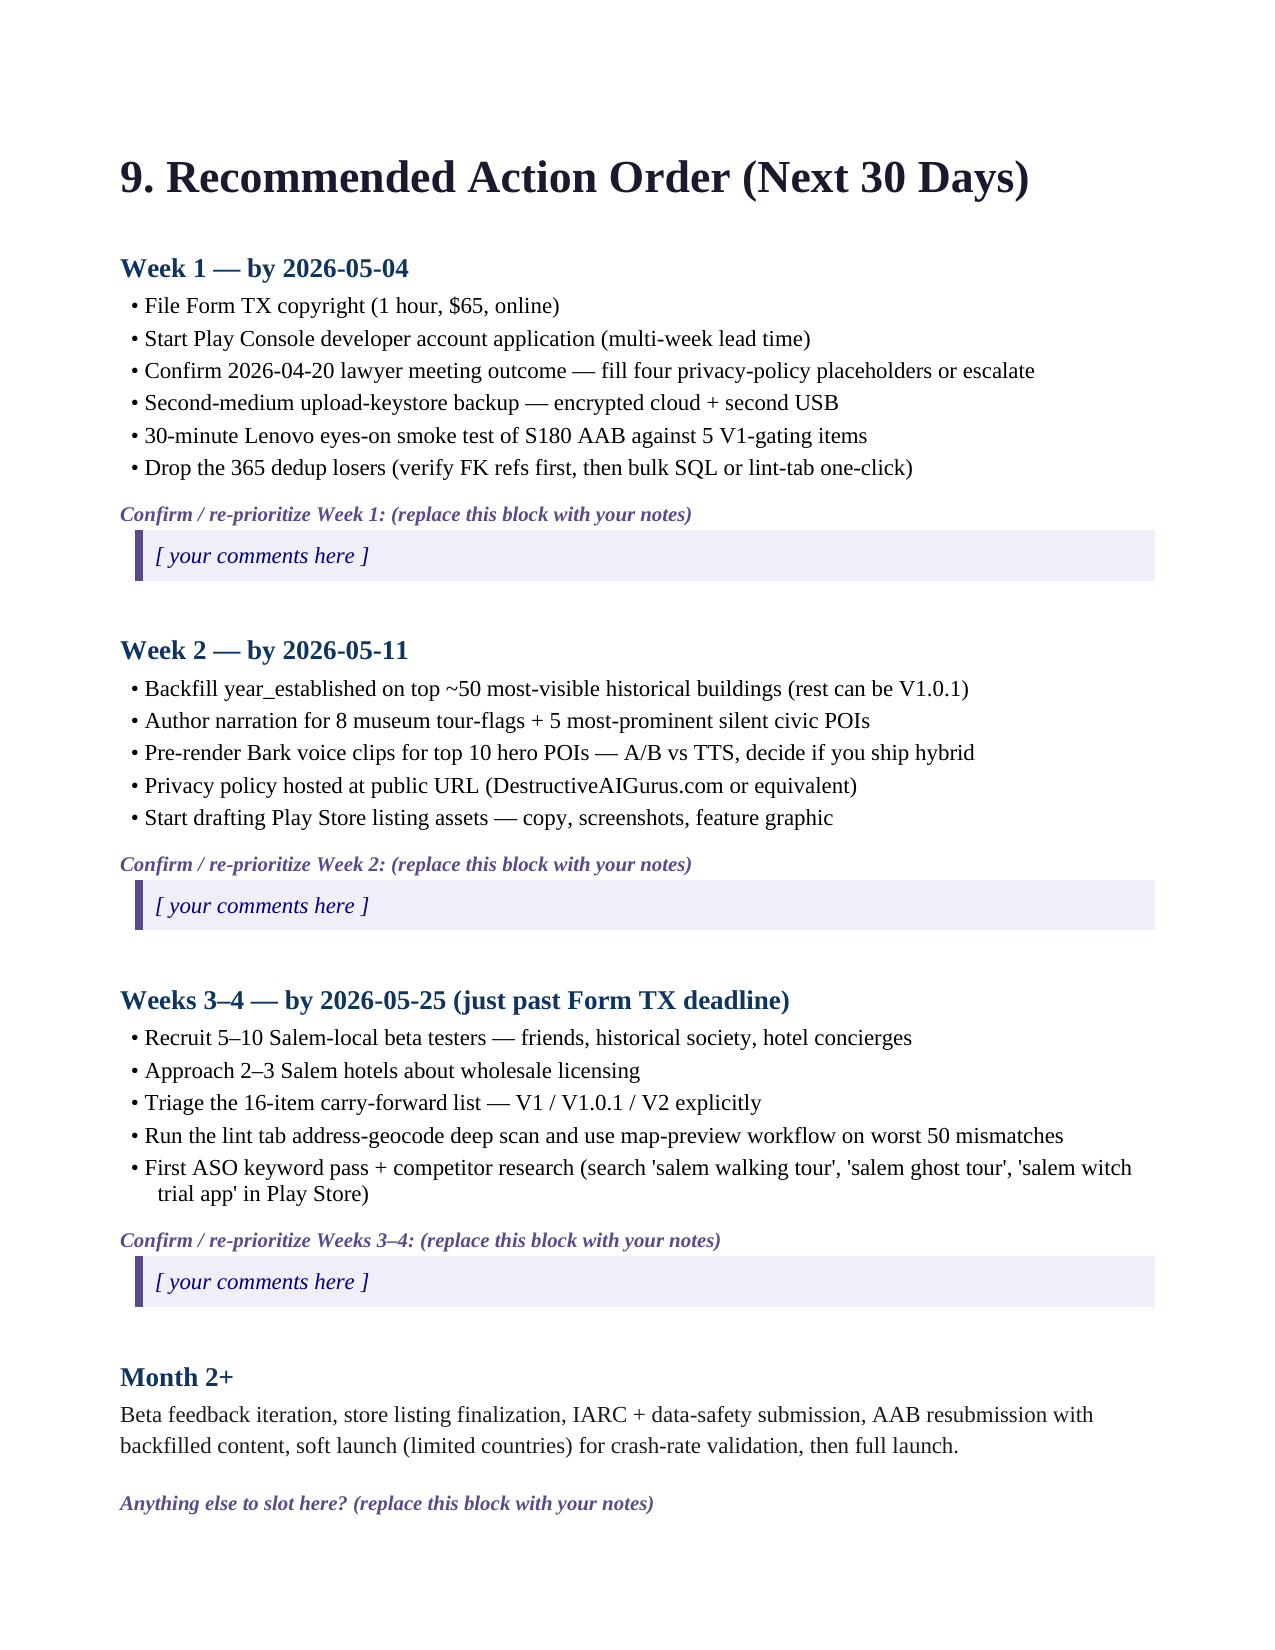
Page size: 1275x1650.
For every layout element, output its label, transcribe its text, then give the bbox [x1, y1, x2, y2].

subtitle Week 1 — by 2026-05-04 [120, 252, 1155, 283]
text • Drop the 365 dedup losers (verify FK refs first, then bulk SQL or lint-tab one-click) [131, 454, 1155, 481]
subtitle 9. Recommended Action Order (Next 30 Days) [120, 150, 1155, 203]
text • Backfill year_established on top ~50 most-visible historical buildings (rest can be V1.0.1) [131, 674, 1155, 701]
text • Start drafting Play Store listing assets — copy, screenshots, feature graphic [131, 804, 1155, 831]
text • Triage the 16-item carry-forward list — V1 / V1.0.1 / V2 explicitly [131, 1089, 1155, 1116]
text • Run the lint tab address-geocode deep scan and use map-preview workflow on worst 50 mismatches [131, 1122, 1155, 1148]
text [ your comments here ] [143, 1256, 1155, 1307]
text • File Form TX copyright (1 hour, $65, online) [131, 292, 1155, 319]
text [ your comments here ] [143, 880, 1155, 930]
text Confirm / re-prioritize Week 1: (replace this block with your notes) [120, 502, 1155, 526]
text Confirm / re-prioritize Week 2: (replace this block with your notes) [120, 852, 1155, 876]
text • Second-medium upload-keystore backup — encrypted cloud + second USB [131, 389, 1155, 416]
text • Privacy policy hosted at public URL (DestructiveAIGurus.com or equivalent) [131, 772, 1155, 798]
text • Author narration for 8 museum tour-flags + 5 most-prominent silent civic POIs [131, 707, 1155, 733]
text • Pre-render Bark voice clips for top 10 hero POIs — A/B vs TTS, decide if you ship hybrid [131, 739, 1155, 766]
text • Recruit 5–10 Salem-local beta testers — friends, historical society, hotel concierges [131, 1024, 1155, 1051]
subtitle Weeks 3–4 — by 2026-05-25 (just past Form TX deadline) [120, 984, 1155, 1016]
text • Confirm 2026-04-20 lawyer meeting outcome — fill four privacy-policy placeholders or escalate [131, 357, 1155, 383]
text • First ASO keyword pass + competitor research (search 'salem walking tour', 'salem ghost tour', 'salem witch trial app' in Play Store) [131, 1154, 1155, 1207]
text Anything else to slot here? (replace this block with your notes) [120, 1491, 1155, 1515]
subtitle Week 2 — by 2026-05-11 [120, 634, 1155, 666]
text • Approach 2–3 Salem hotels about wholesale licensing [131, 1057, 1155, 1083]
text Beta feedback iteration, store listing finalization, IARC + data-safety submission, AAB resubmission with backfilled content, soft launch (limited countries) for crash-rate validation, then full launch. [120, 1401, 1155, 1459]
text • Start Play Console developer account application (multi-week lead time) [131, 325, 1155, 351]
text • 30-minute Lenovo eyes-on smoke test of S180 AAB against 5 V1-gating items [131, 422, 1155, 448]
subtitle Month 2+ [120, 1361, 1155, 1392]
text [ your comments here ] [143, 530, 1155, 581]
text Confirm / re-prioritize Weeks 3–4: (replace this block with your notes) [120, 1228, 1155, 1252]
